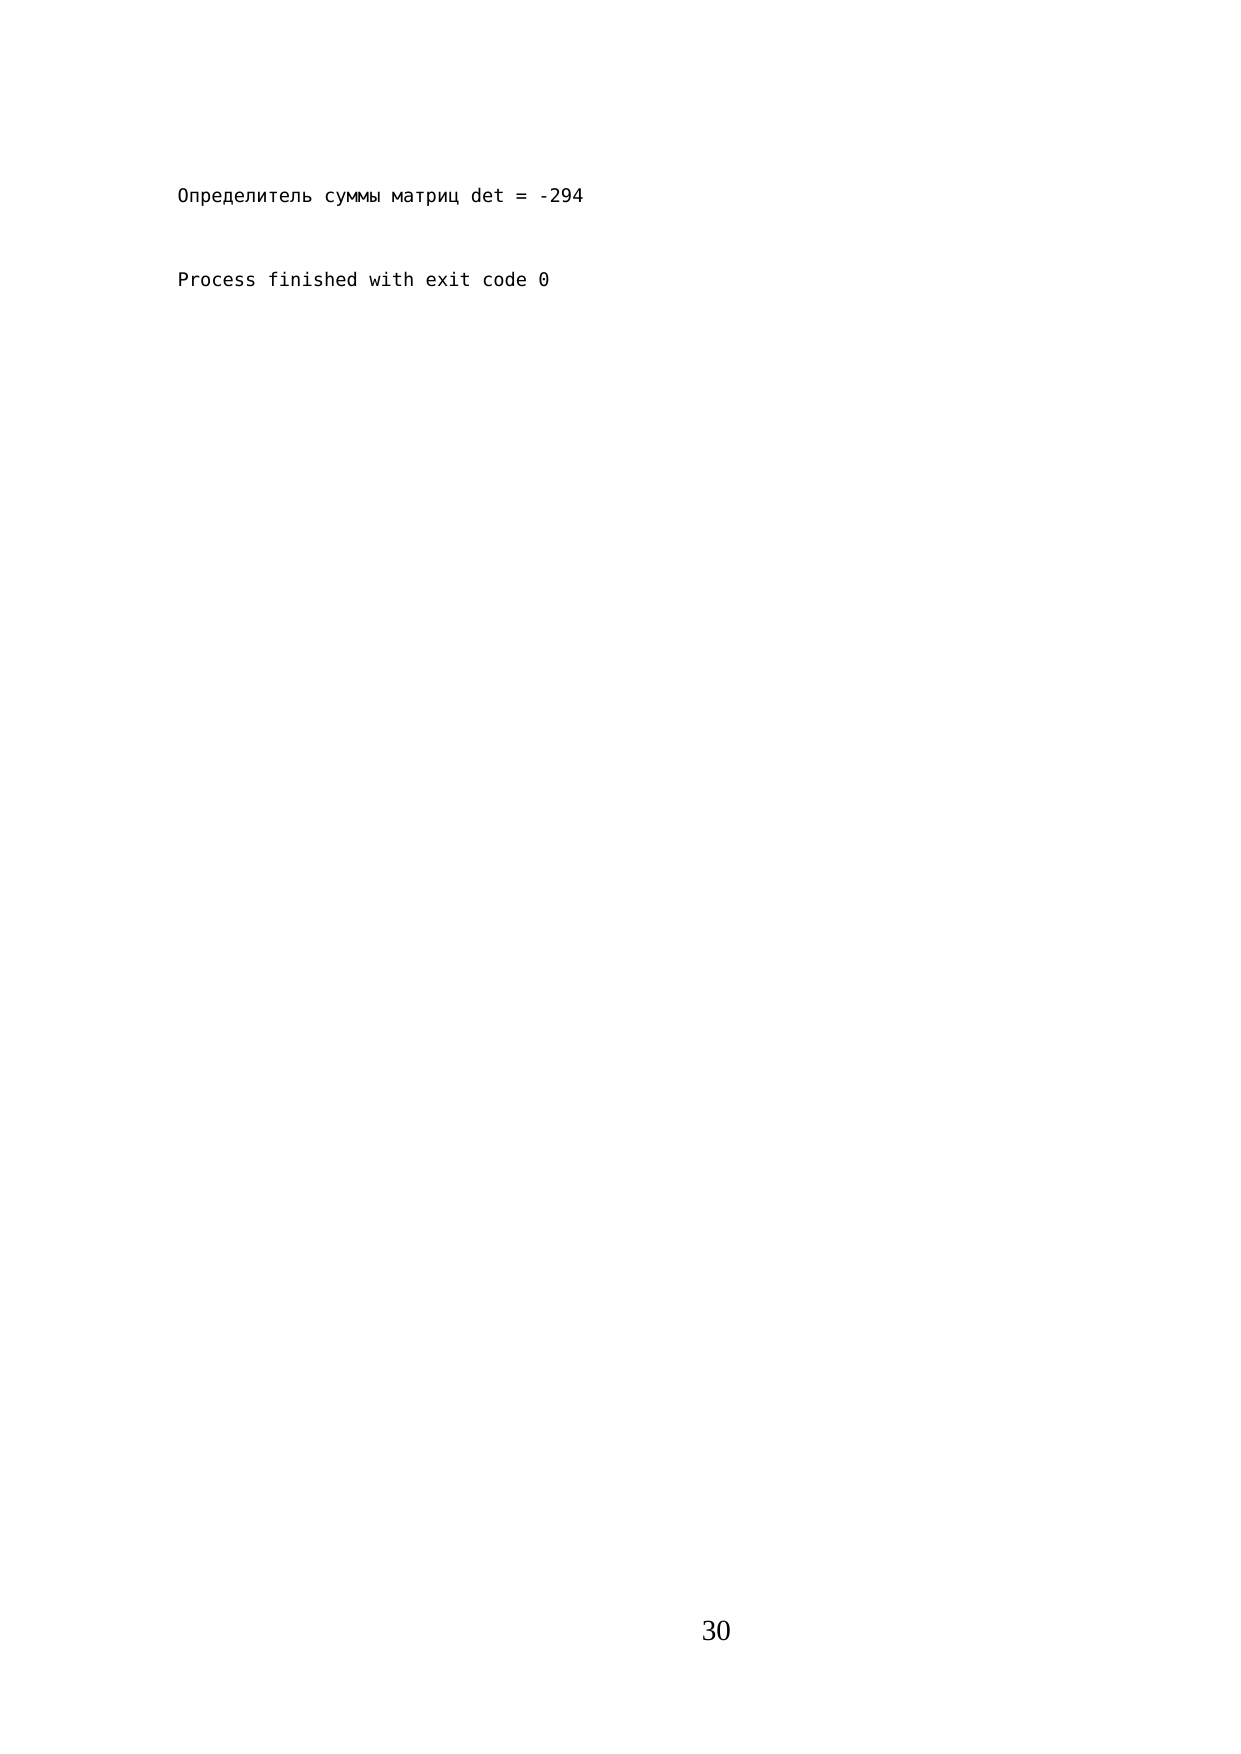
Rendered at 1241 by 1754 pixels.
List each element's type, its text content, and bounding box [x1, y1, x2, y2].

text Определитель суммы матриц det = -294 Process finished with exit code 0 [177, 141, 1181, 341]
